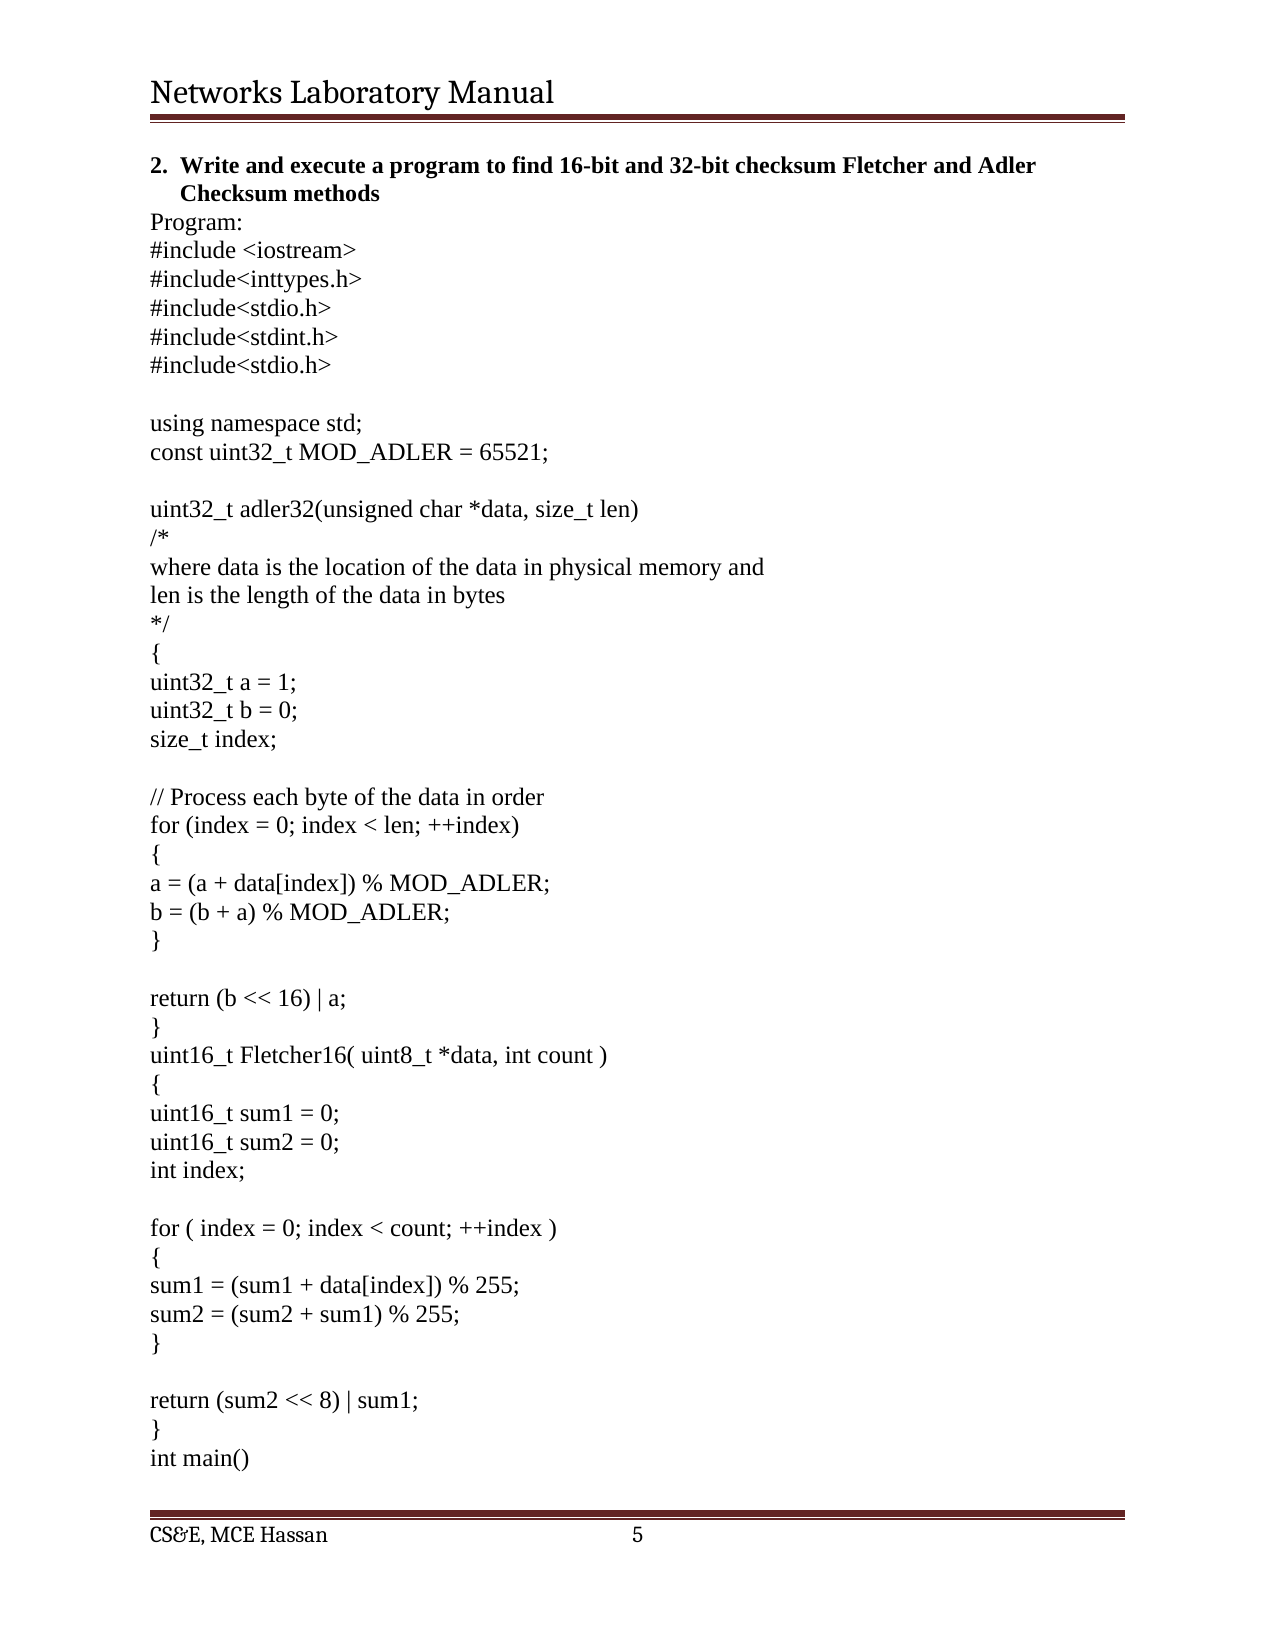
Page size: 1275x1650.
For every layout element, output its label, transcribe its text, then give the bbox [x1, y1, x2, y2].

text len is the length of the data in bytes [150, 581, 1125, 609]
text { [150, 638, 1125, 667]
text // Process each byte of the data in order [150, 782, 1125, 811]
text int main() [150, 1443, 1125, 1472]
text uint32_t adler32(unsigned char *data, size_t len) [150, 494, 1125, 523]
text const uint32_t MOD_ADLER = 65521; [150, 437, 1125, 466]
text */ [150, 609, 1125, 638]
text #include<stdio.h> [150, 351, 1125, 379]
text /* [150, 523, 1125, 552]
text uint32_t b = 0; [150, 696, 1125, 724]
text for (index = 0; index < len; ++index) [150, 811, 1125, 839]
text #include<stdio.h> [150, 293, 1125, 322]
text return (sum2 << 8) | sum1; [150, 1386, 1125, 1414]
text uint16_t sum2 = 0; [150, 1127, 1125, 1156]
text b = (b + a) % MOD_ADLER; [150, 897, 1125, 926]
text } [150, 1414, 1125, 1443]
text sum2 = (sum2 + sum1) % 255; [150, 1299, 1125, 1328]
text uint16_t Fletcher16( uint8_t *data, int count ) [150, 1041, 1125, 1069]
text size_t index; [150, 724, 1125, 753]
text using namespace std; [150, 408, 1125, 437]
text #include <iostream> [150, 236, 1125, 264]
text } [150, 926, 1125, 954]
text for ( index = 0; index < count; ++index ) [150, 1213, 1125, 1242]
text } [150, 1012, 1125, 1041]
text a = (a + data[index]) % MOD_ADLER; [150, 868, 1125, 897]
list Write and execute a program to find 16-bit and 32-bit checksum Fletcher and Adler Checksum methods [150, 152, 1125, 207]
text int index; [150, 1156, 1125, 1184]
text } [150, 1328, 1125, 1357]
text { [150, 1242, 1125, 1271]
text uint32_t a = 1; [150, 667, 1125, 696]
text Program: [150, 207, 1125, 236]
text where data is the location of the data in physical memory and [150, 552, 1125, 581]
text #include<stdint.h> [150, 322, 1125, 351]
text sum1 = (sum1 + data[index]) % 255; [150, 1271, 1125, 1299]
text return (b << 16) | a; [150, 983, 1125, 1012]
text uint16_t sum1 = 0; [150, 1098, 1125, 1127]
text { [150, 1069, 1125, 1098]
text #include<inttypes.h> [150, 264, 1125, 293]
text { [150, 839, 1125, 868]
